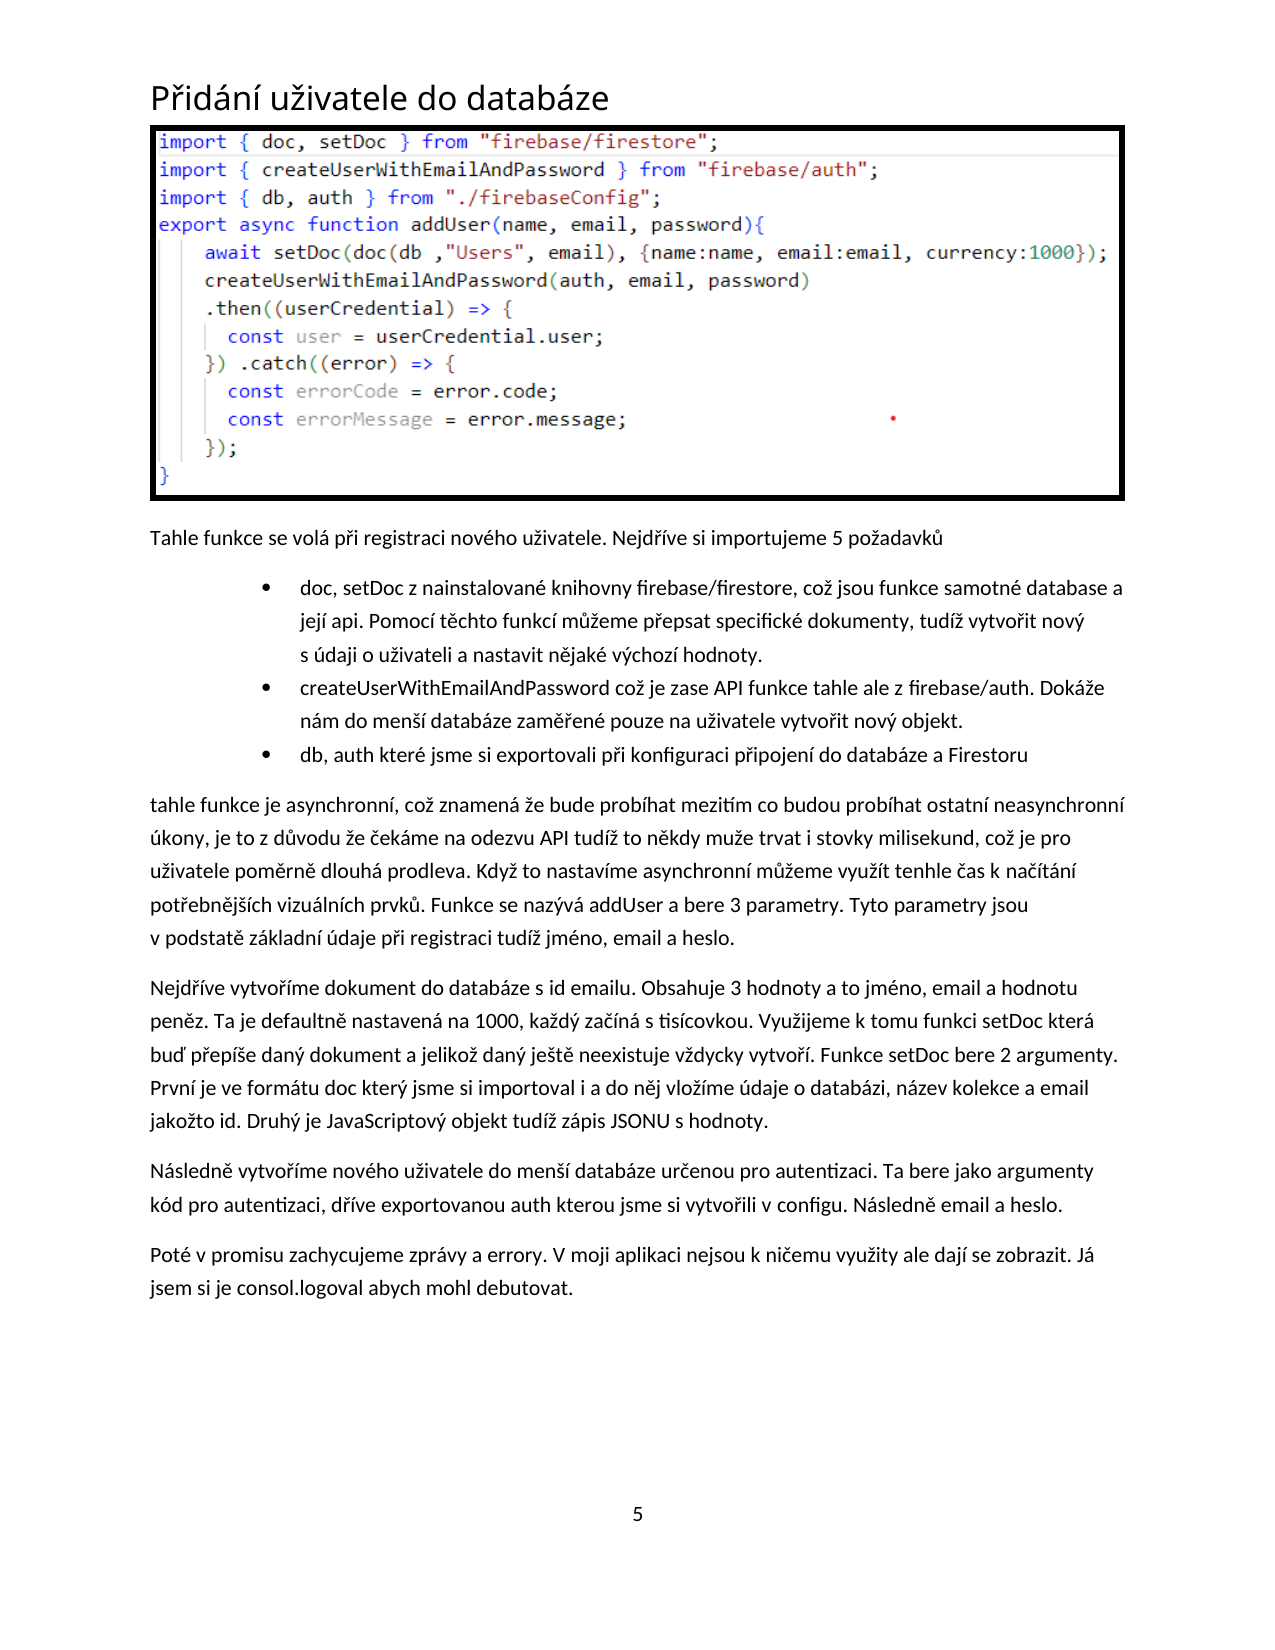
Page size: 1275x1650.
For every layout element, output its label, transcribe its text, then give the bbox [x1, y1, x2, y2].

list doc, setDoc z nainstalované knihovny firebase/firestore, což jsou funkce samotné database a její api. Pomocí těchto funkcí můžeme přepsat specifické dokumenty, tudíž vytvořit nový s údaji o uživateli a nastavit nějaké výchozí hodnoty. [262, 574, 1125, 668]
list db, auth které jsme si exportovali při konfiguraci připojení do databáze a Firestoru [262, 741, 1125, 768]
text Nejdříve vytvoříme dokument do databáze s id emailu. Obsahuje 3 hodnoty a to jméno, email a hodnotu peněz. Ta je defaultně nastavená na 1000, každý začíná s tisícovkou. Využijeme k tomu funkci setDoc která buď přepíše daný dokument a jelikož daný ještě neexistuje vždycky vytvoří. Funkce setDoc bere 2 argumenty. První je ve formátu doc který jsme si importoval i a do něj vložíme údaje o databázi, název kolekce a email jakožto id. Druhý je JavaScriptový objekt tudíž zápis JSONU s hodnoty. [150, 974, 1125, 1134]
list createUserWithEmailAndPassword což je zase API funkce tahle ale z firebase/auth. Dokáže nám do menší databáze zaměřené pouze na uživatele vytvořit nový objekt. [262, 674, 1125, 734]
subtitle Přidání uživatele do databáze [150, 75, 1125, 120]
text Tahle funkce se volá při registraci nového uživatele. Nejdříve si importujeme 5 požadavků [150, 524, 1125, 551]
text Poté v promisu zachycujeme zprávy a errory. V moji aplikaci nejsou k ničemu využity ale dají se zobrazit. Já jsem si je consol.logoval abych mohl debutovat. [150, 1241, 1125, 1301]
text tahle funkce je asynchronní, což znamená že bude probíhat mezitím co budou probíhat ostatní neasynchronní úkony, je to z důvodu že čekáme na odezvu API tudíž to někdy muže trvat i stovky milisekund, což je pro uživatele poměrně dlouhá prodleva. Když to nastavíme asynchronní můžeme využít tenhle čas k načítání potřebnějších vizuálních prvků. Funkce se nazývá addUser a bere 3 parametry. Tyto parametry jsou v podstatě základní údaje při registraci tudíž jméno, email a heslo. [150, 791, 1125, 951]
text Následně vytvoříme nového uživatele do menší databáze určenou pro autentizaci. Ta bere jako argumenty kód pro autentizaci, dříve exportovanou auth kterou jsme si vytvořili v configu. Následně email a heslo. [150, 1158, 1125, 1218]
